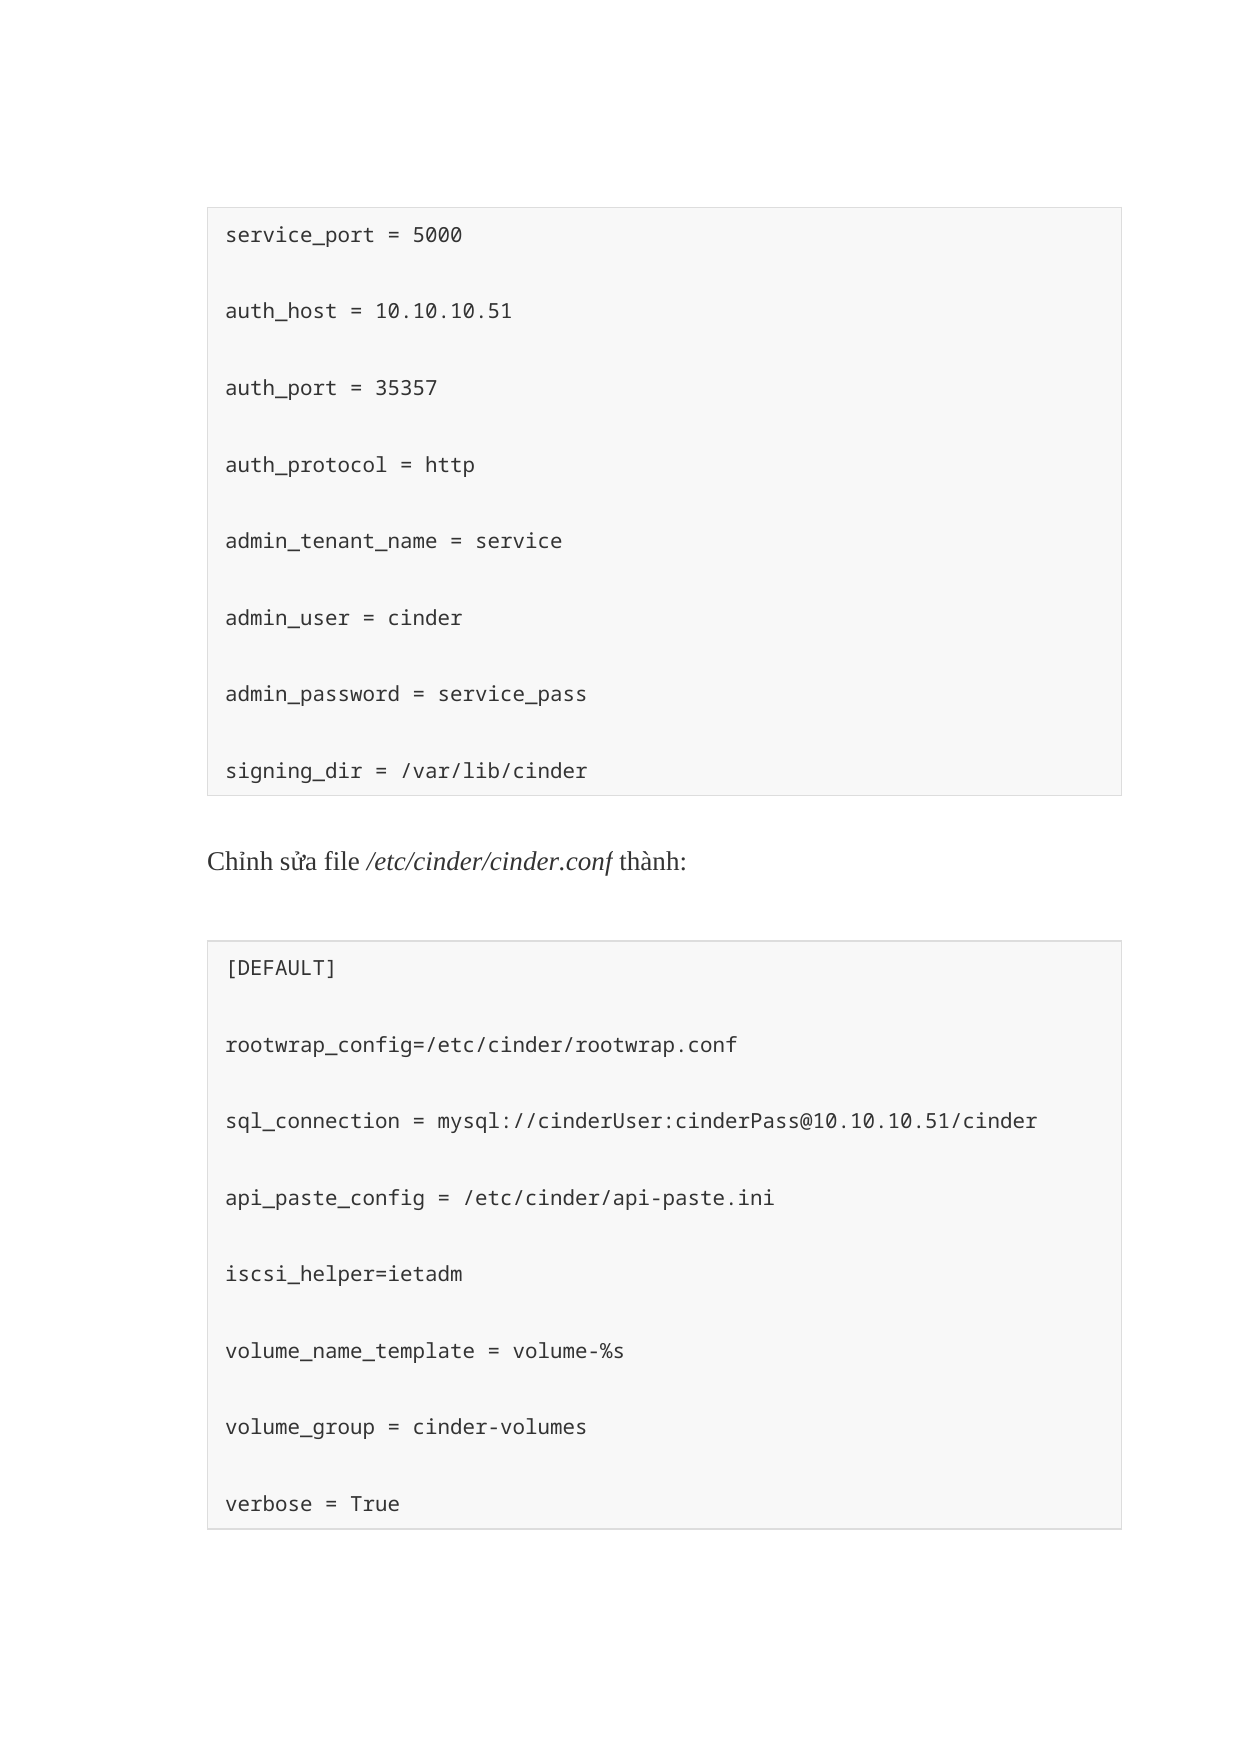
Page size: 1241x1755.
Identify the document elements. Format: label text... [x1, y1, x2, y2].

text auth_protocol = http [208, 436, 1121, 478]
text iscsi_helper=ietadm [208, 1246, 1121, 1288]
text auth_host = 10.10.10.51 [208, 283, 1121, 325]
text signing_dir = /var/lib/cinder [208, 743, 1121, 795]
text [DEFAULT] [208, 942, 1121, 982]
text admin_user = cinder [208, 589, 1121, 631]
text verbose = True [208, 1476, 1121, 1528]
text volume_name_template = volume-%s [208, 1323, 1121, 1364]
text admin_tenant_name = service [208, 513, 1121, 555]
text sql_connection = mysql://cinderUser:cinderPass@10.10.10.51/cinder [208, 1093, 1121, 1135]
text service_port = 5000 [208, 208, 1121, 248]
text admin_password = service_pass [208, 666, 1121, 708]
text rootwrap_config=/etc/cinder/rootwrap.conf [208, 1016, 1121, 1058]
text Chỉnh sửa file /etc/cinder/cinder.conf thành: [207, 845, 1122, 876]
text volume_group = cinder-volumes [208, 1399, 1121, 1441]
text api_paste_config = /etc/cinder/api-paste.ini [208, 1169, 1121, 1211]
text auth_port = 35357 [208, 360, 1121, 402]
